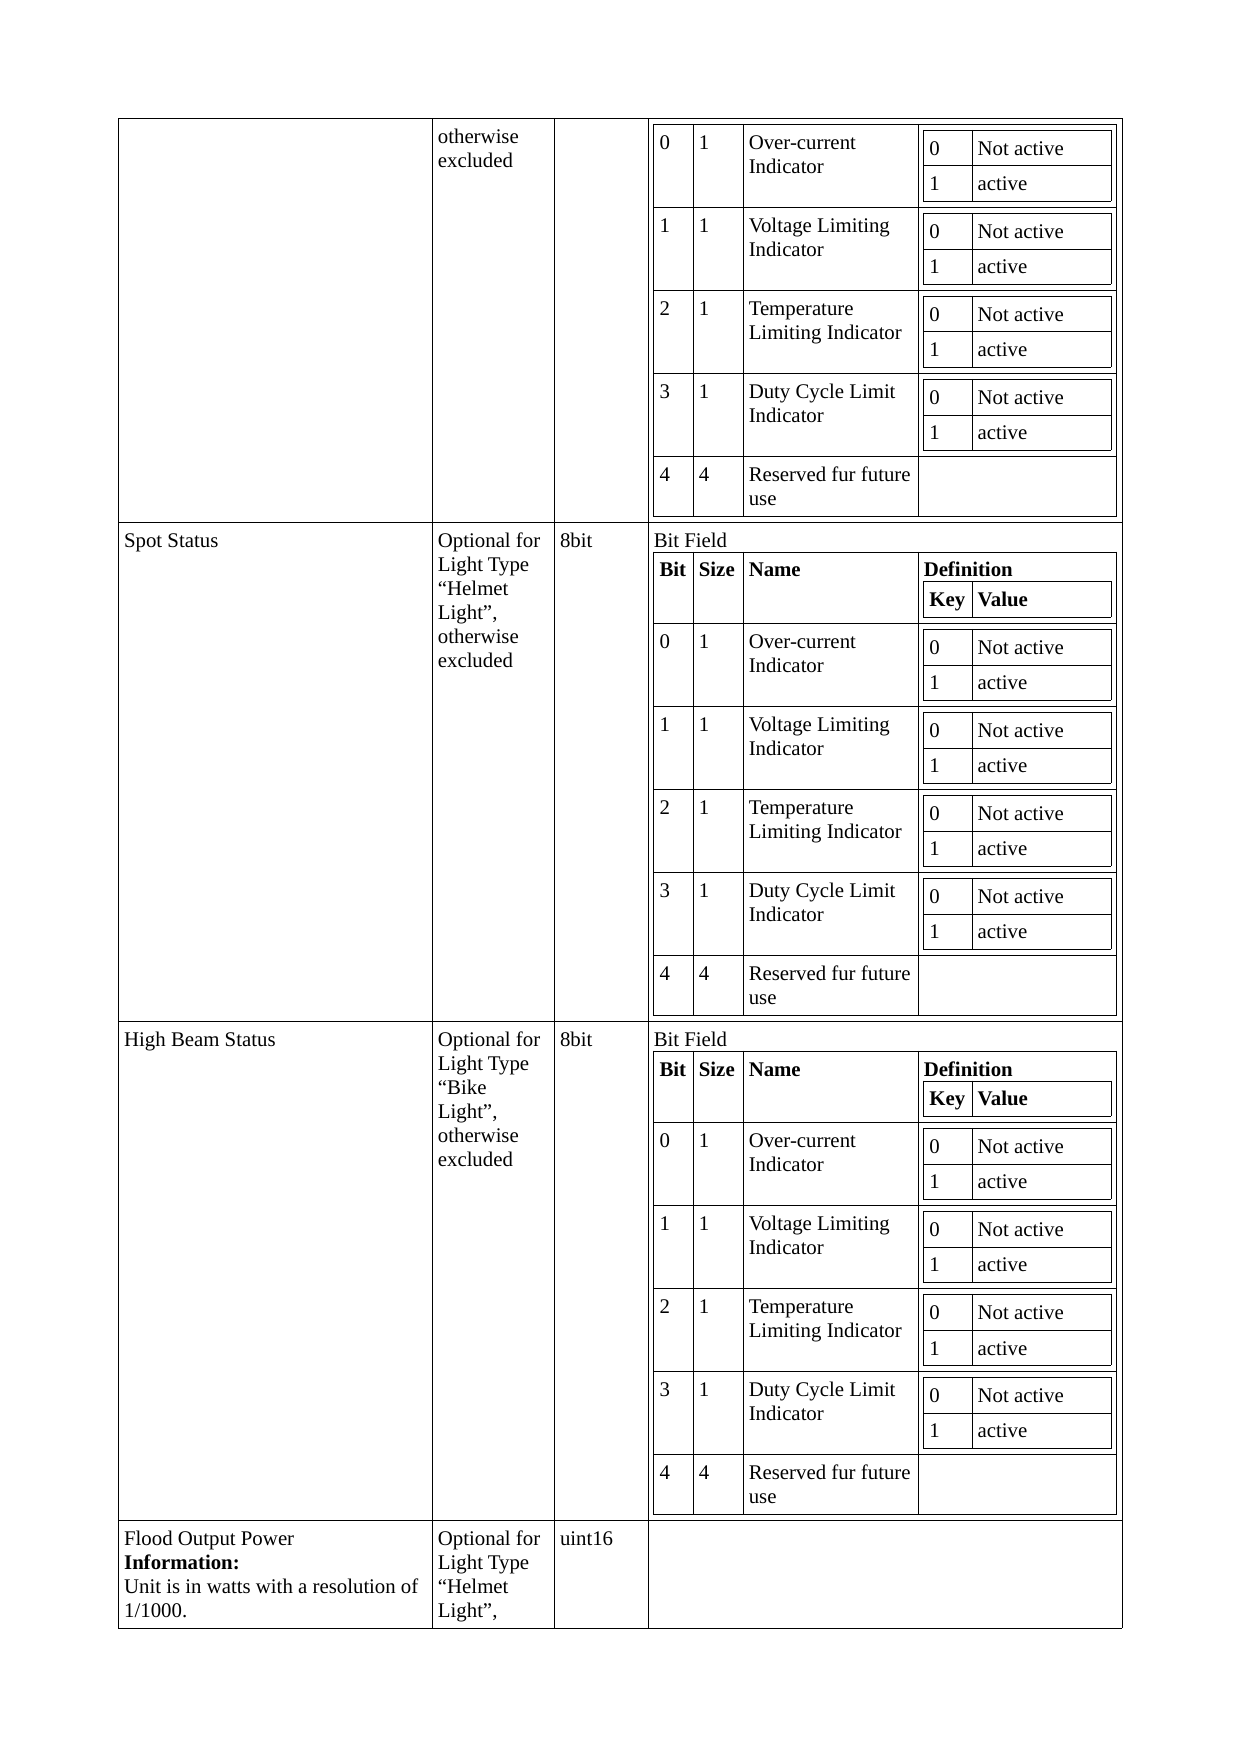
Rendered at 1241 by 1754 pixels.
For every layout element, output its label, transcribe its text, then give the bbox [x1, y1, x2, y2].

table_cell [919, 208, 1116, 290]
table_header Not active [973, 1212, 1111, 1247]
table_cell 1 [694, 1206, 743, 1288]
table_header Not active [973, 630, 1111, 664]
table_cell 1 [924, 1414, 972, 1448]
table_cell 1 [694, 1372, 743, 1454]
table_header Value [973, 582, 1111, 617]
table_cell 4 [694, 1455, 743, 1514]
table_cell [919, 707, 1116, 789]
table_cell 1 [694, 790, 743, 872]
table_header Value [973, 1082, 1111, 1116]
table_cell Voltage Limiting Indicator [744, 1206, 918, 1288]
table_cell [919, 624, 1116, 706]
table_cell 1 [694, 125, 743, 207]
table_cell 1 [694, 208, 743, 290]
table_cell 1 [694, 1289, 743, 1371]
table_header Not active [973, 879, 1111, 913]
table_header Bit [654, 553, 693, 623]
table_cell Over-current Indicator [744, 624, 918, 706]
table_header 0 [924, 796, 972, 831]
table_cell active [973, 166, 1111, 201]
table_cell 1 [654, 1206, 693, 1288]
table_cell active [973, 1414, 1111, 1448]
table_cell 1 [924, 1165, 972, 1199]
table_cell [919, 125, 1116, 207]
table_cell 1 [654, 707, 693, 789]
table_cell 3 [654, 1372, 693, 1454]
table_cell 1 [654, 208, 693, 290]
table_header Key [924, 1082, 972, 1116]
table_cell [919, 956, 1116, 1015]
table_cell 1 [694, 707, 743, 789]
table_cell [919, 457, 1116, 516]
table_header 0 [924, 297, 972, 331]
table_cell Spot Status [119, 523, 432, 1021]
table_cell Over-current Indicator [744, 125, 918, 207]
table_cell 1 [694, 1123, 743, 1205]
table_cell Optional for Light Type “Bike Light”, otherwise excluded [433, 1022, 554, 1520]
table_cell Reserved fur future use [744, 956, 918, 1015]
table_cell Over-current Indicator [744, 1123, 918, 1205]
table_cell active [973, 1248, 1111, 1282]
table_cell 1 [924, 416, 972, 450]
table_cell Optional for Light Type “Helmet Light”, otherwise excluded [433, 523, 554, 1021]
table_header Not active [973, 131, 1111, 165]
table_cell active [973, 832, 1111, 866]
table_cell active [973, 250, 1111, 284]
table_header Bit [654, 1052, 693, 1122]
table_cell uint16 [555, 1521, 648, 1628]
table_header Not active [973, 1129, 1111, 1163]
table_header Size [694, 1052, 743, 1122]
table_cell active [973, 416, 1111, 450]
table_header 0 [924, 879, 972, 913]
table_cell 8bit [555, 523, 648, 1021]
table_cell 4 [654, 956, 693, 1015]
table_cell otherwise excluded [433, 119, 554, 522]
table_cell Temperature Limiting Indicator [744, 291, 918, 373]
table_cell [919, 1206, 1116, 1288]
table_cell 4 [694, 457, 743, 516]
table_cell 1 [924, 250, 972, 284]
table_cell Voltage Limiting Indicator [744, 208, 918, 290]
table_cell Reserved fur future use [744, 457, 918, 516]
table_cell 0 [654, 1123, 693, 1205]
table_cell 1 [924, 166, 972, 201]
table_cell 0 [654, 624, 693, 706]
table_cell 1 [924, 1331, 972, 1365]
table_header Not active [973, 214, 1111, 248]
table_cell 4 [694, 956, 743, 1015]
table_cell 1 [694, 291, 743, 373]
table_cell Reserved fur future use [744, 1455, 918, 1514]
table_cell [119, 119, 432, 522]
table_cell Bit Field [649, 523, 1122, 1021]
table_header 0 [924, 1378, 972, 1413]
table_cell [919, 873, 1116, 955]
table_cell 1 [694, 374, 743, 456]
table_header Not active [973, 1295, 1111, 1329]
table_cell [919, 291, 1116, 373]
table_cell Temperature Limiting Indicator [744, 790, 918, 872]
table_header Not active [973, 380, 1111, 414]
table_cell 1 [924, 666, 972, 700]
table_cell 2 [654, 291, 693, 373]
table_header Not active [973, 713, 1111, 747]
table_cell Flood Output Power Information: Unit is in watts with a resolution of 1/1000. [119, 1521, 432, 1628]
table_cell Duty Cycle Limit Indicator [744, 873, 918, 955]
table_header Definition [919, 553, 1116, 623]
table_cell [919, 790, 1116, 872]
table_cell Duty Cycle Limit Indicator [744, 1372, 918, 1454]
table_cell 1 [924, 749, 972, 783]
table_cell High Beam Status [119, 1022, 432, 1520]
table_header Not active [973, 796, 1111, 831]
table_header 0 [924, 1295, 972, 1329]
table_cell Bit Field [649, 1022, 1122, 1520]
table_cell Temperature Limiting Indicator [744, 1289, 918, 1371]
table_header 0 [924, 1129, 972, 1163]
table_header Name [744, 1052, 918, 1122]
table_cell 3 [654, 873, 693, 955]
table_cell [649, 1521, 1122, 1628]
table_cell Duty Cycle Limit Indicator [744, 374, 918, 456]
table_cell 0 [654, 125, 693, 207]
table_header Not active [973, 1378, 1111, 1413]
table_cell 1 [694, 873, 743, 955]
table_header Size [694, 553, 743, 623]
table_header Key [924, 582, 972, 617]
table_cell [919, 1123, 1116, 1205]
table_cell 2 [654, 790, 693, 872]
table_cell active [973, 1331, 1111, 1365]
table_header 0 [924, 214, 972, 248]
table_cell 1 [924, 832, 972, 866]
table_header 0 [924, 630, 972, 664]
table_cell 1 [694, 624, 743, 706]
table_cell active [973, 1165, 1111, 1199]
table_cell 4 [654, 1455, 693, 1514]
table_cell [919, 1455, 1116, 1514]
table_cell [919, 1372, 1116, 1454]
table_cell 1 [924, 1248, 972, 1282]
table_cell Voltage Limiting Indicator [744, 707, 918, 789]
table_header 0 [924, 380, 972, 414]
table_header 0 [924, 131, 972, 165]
table_cell 8bit [555, 1022, 648, 1520]
table_cell active [973, 666, 1111, 700]
table_cell Optional for Light Type “Helmet Light”, [433, 1521, 554, 1628]
table_cell [919, 374, 1116, 456]
table_header Not active [973, 297, 1111, 331]
table_cell [649, 119, 1122, 522]
table_cell 3 [654, 374, 693, 456]
table_cell 2 [654, 1289, 693, 1371]
table_cell [555, 119, 648, 522]
table_header 0 [924, 713, 972, 747]
table_cell 1 [924, 332, 972, 367]
table_header Definition [919, 1052, 1116, 1122]
table_header 0 [924, 1212, 972, 1247]
table_cell active [973, 915, 1111, 949]
table_cell active [973, 749, 1111, 783]
table_cell 4 [654, 457, 693, 516]
table_cell 1 [924, 915, 972, 949]
table_header Name [744, 553, 918, 623]
table_cell active [973, 332, 1111, 367]
table_cell [919, 1289, 1116, 1371]
